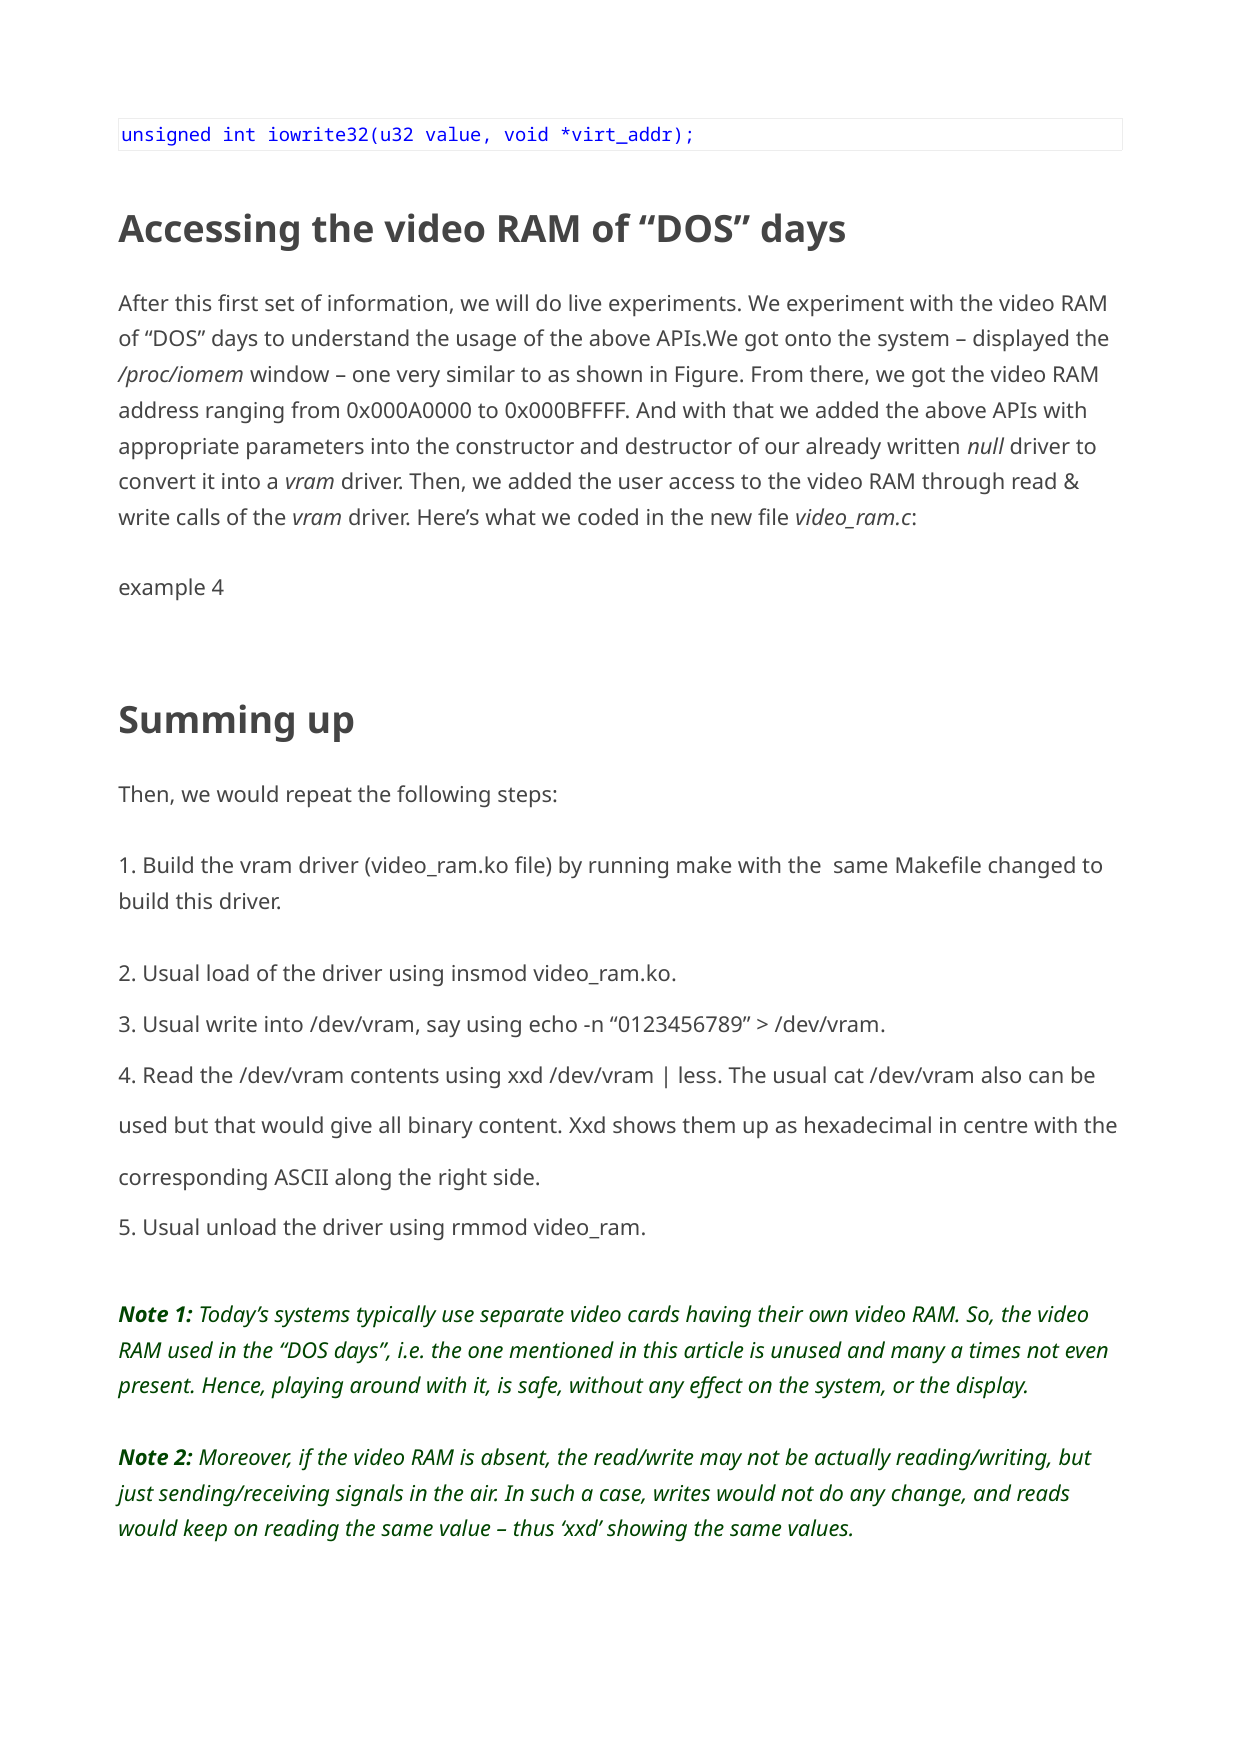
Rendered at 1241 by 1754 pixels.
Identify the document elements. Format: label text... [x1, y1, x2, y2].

text Then, we would repeat the following steps: [118, 779, 1122, 809]
text Note 1: Today’s systems typically use separate video cards having their own video RAM. So, the video RAM used in the “DOS days”, i.e. the one mentioned in this article is unused and many a times not even present. Hence, playing around with it, is safe, without any effect on the system, or the display. [118, 1299, 1122, 1400]
text Note 2: Moreover, if the video RAM is absent, the read/write may not be actually reading/writing, but just sending/receiving signals in the air. In such a case, writes would not do any change, and reads would keep on reading the same value – thus ‘xxd’ showing the same values. [118, 1442, 1122, 1543]
text unsigned int iowrite32(u32 value, void *virt_addr); [119, 119, 1122, 150]
text example 4 [118, 572, 1122, 602]
list 2. Usual load of the driver using insmod video_ram.ko. [118, 958, 1122, 987]
subtitle Summing up [118, 693, 1122, 744]
list 5. Usual unload the driver using rmmod video_ram. [118, 1212, 1122, 1242]
list 3. Usual write into /dev/vram, say using echo -n “0123456789” > /dev/vram. [118, 1009, 1122, 1038]
subtitle Accessing the video RAM of “DOS” days [118, 202, 1122, 253]
text 1. Build the vram driver (video_ram.ko file) by running make with the same Makefile changed to build this driver. [118, 851, 1122, 916]
text After this first set of information, we will do live experiments. We experiment with the video RAM of “DOS” days to understand the usage of the above APIs.We got onto the system – displayed the /proc/iomem window – one very similar to as shown in Figure. From there, we got the video RAM address ranging from 0x000A0000 to 0x000BFFFF. And with that we added the above APIs with appropriate parameters into the constructor and destructor of our already written null driver to convert it into a vram driver. Then, we added the user access to the video RAM through read & write calls of the vram driver. Here’s what we coded in the new file video_ram.c: [118, 288, 1122, 532]
list 4. Read the /dev/vram contents using xxd /dev/vram | less. The usual cat /dev/vram also can be used but that would give all binary content. Xxd shows them up as hexadecimal in centre with the corresponding ASCII along the right side. [118, 1059, 1122, 1191]
